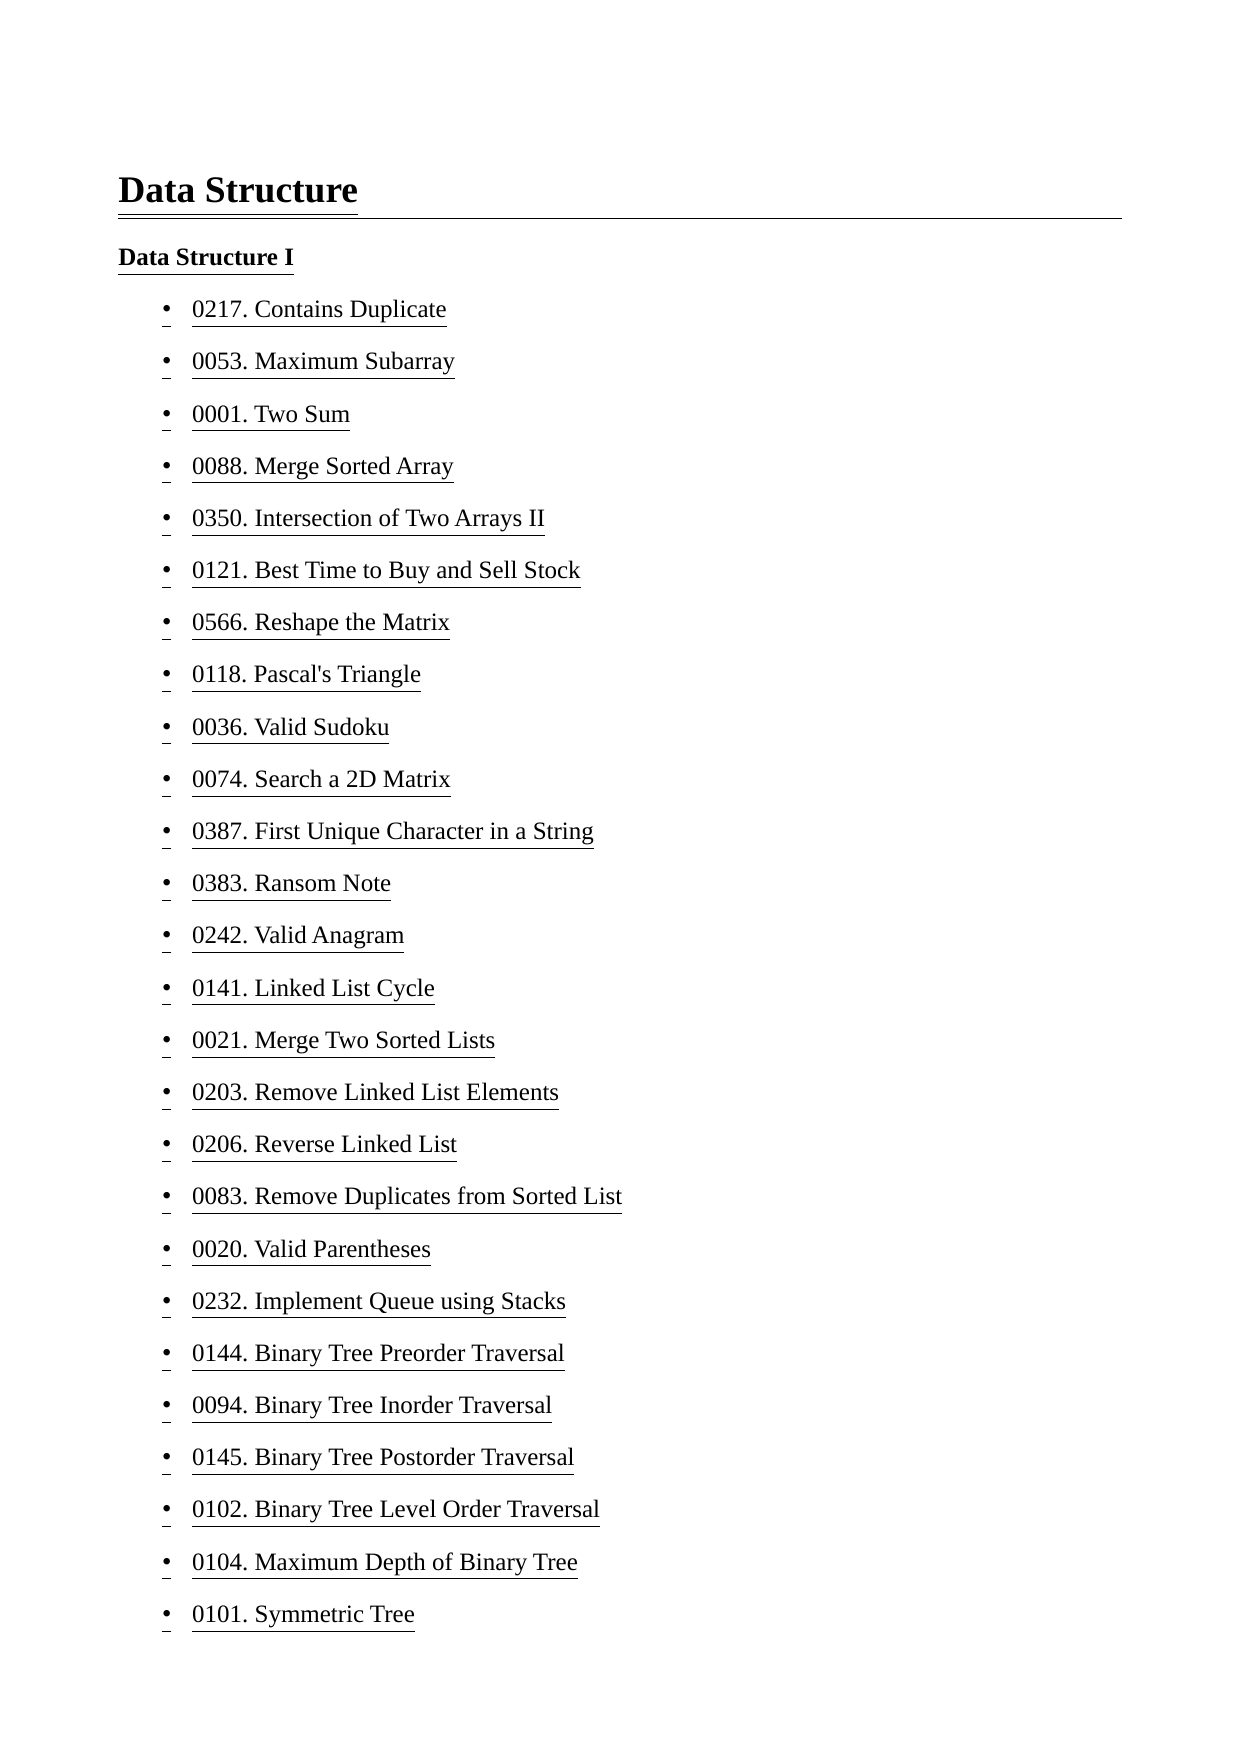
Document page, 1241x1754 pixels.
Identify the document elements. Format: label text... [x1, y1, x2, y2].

list 0203. Remove Linked List Elements [162, 1077, 1122, 1110]
list 0118. Pascal's Triangle [162, 659, 1122, 692]
list 0566. Reshape the Matrix [162, 607, 1122, 640]
text Data Structure I [118, 242, 1122, 275]
list 0088. Merge Sorted Array [162, 451, 1122, 483]
list 0074. Search a 2D Matrix [162, 764, 1122, 797]
list 0383. Ransom Note [162, 868, 1122, 901]
list 0083. Remove Duplicates from Sorted List [162, 1181, 1122, 1214]
list 0144. Binary Tree Preorder Traversal [162, 1338, 1122, 1371]
list 0121. Best Time to Buy and Sell Stock [162, 555, 1122, 588]
list 0387. First Unique Character in a String [162, 816, 1122, 849]
list 0145. Binary Tree Postorder Traversal [162, 1442, 1122, 1475]
list 0217. Contains Duplicate [162, 294, 1122, 327]
list 0053. Maximum Subarray [162, 346, 1122, 379]
list 0102. Binary Tree Level Order Traversal [162, 1494, 1122, 1527]
list 0350. Intersection of Two Arrays II [162, 503, 1122, 536]
list 0094. Binary Tree Inorder Traversal [162, 1390, 1122, 1423]
list 0036. Valid Sudoku [162, 712, 1122, 744]
list 0020. Valid Parentheses [162, 1234, 1122, 1266]
subtitle Data Structure [118, 168, 1122, 218]
list 0021. Merge Two Sorted Lists [162, 1025, 1122, 1058]
list 0232. Implement Queue using Stacks [162, 1286, 1122, 1318]
list 0104. Maximum Depth of Binary Tree [162, 1547, 1122, 1579]
list 0001. Two Sum [162, 399, 1122, 431]
list 0101. Symmetric Tree [162, 1599, 1122, 1632]
list 0242. Valid Anagram [162, 921, 1122, 953]
list 0141. Linked List Cycle [162, 973, 1122, 1005]
list 0206. Reverse Linked List [162, 1129, 1122, 1162]
